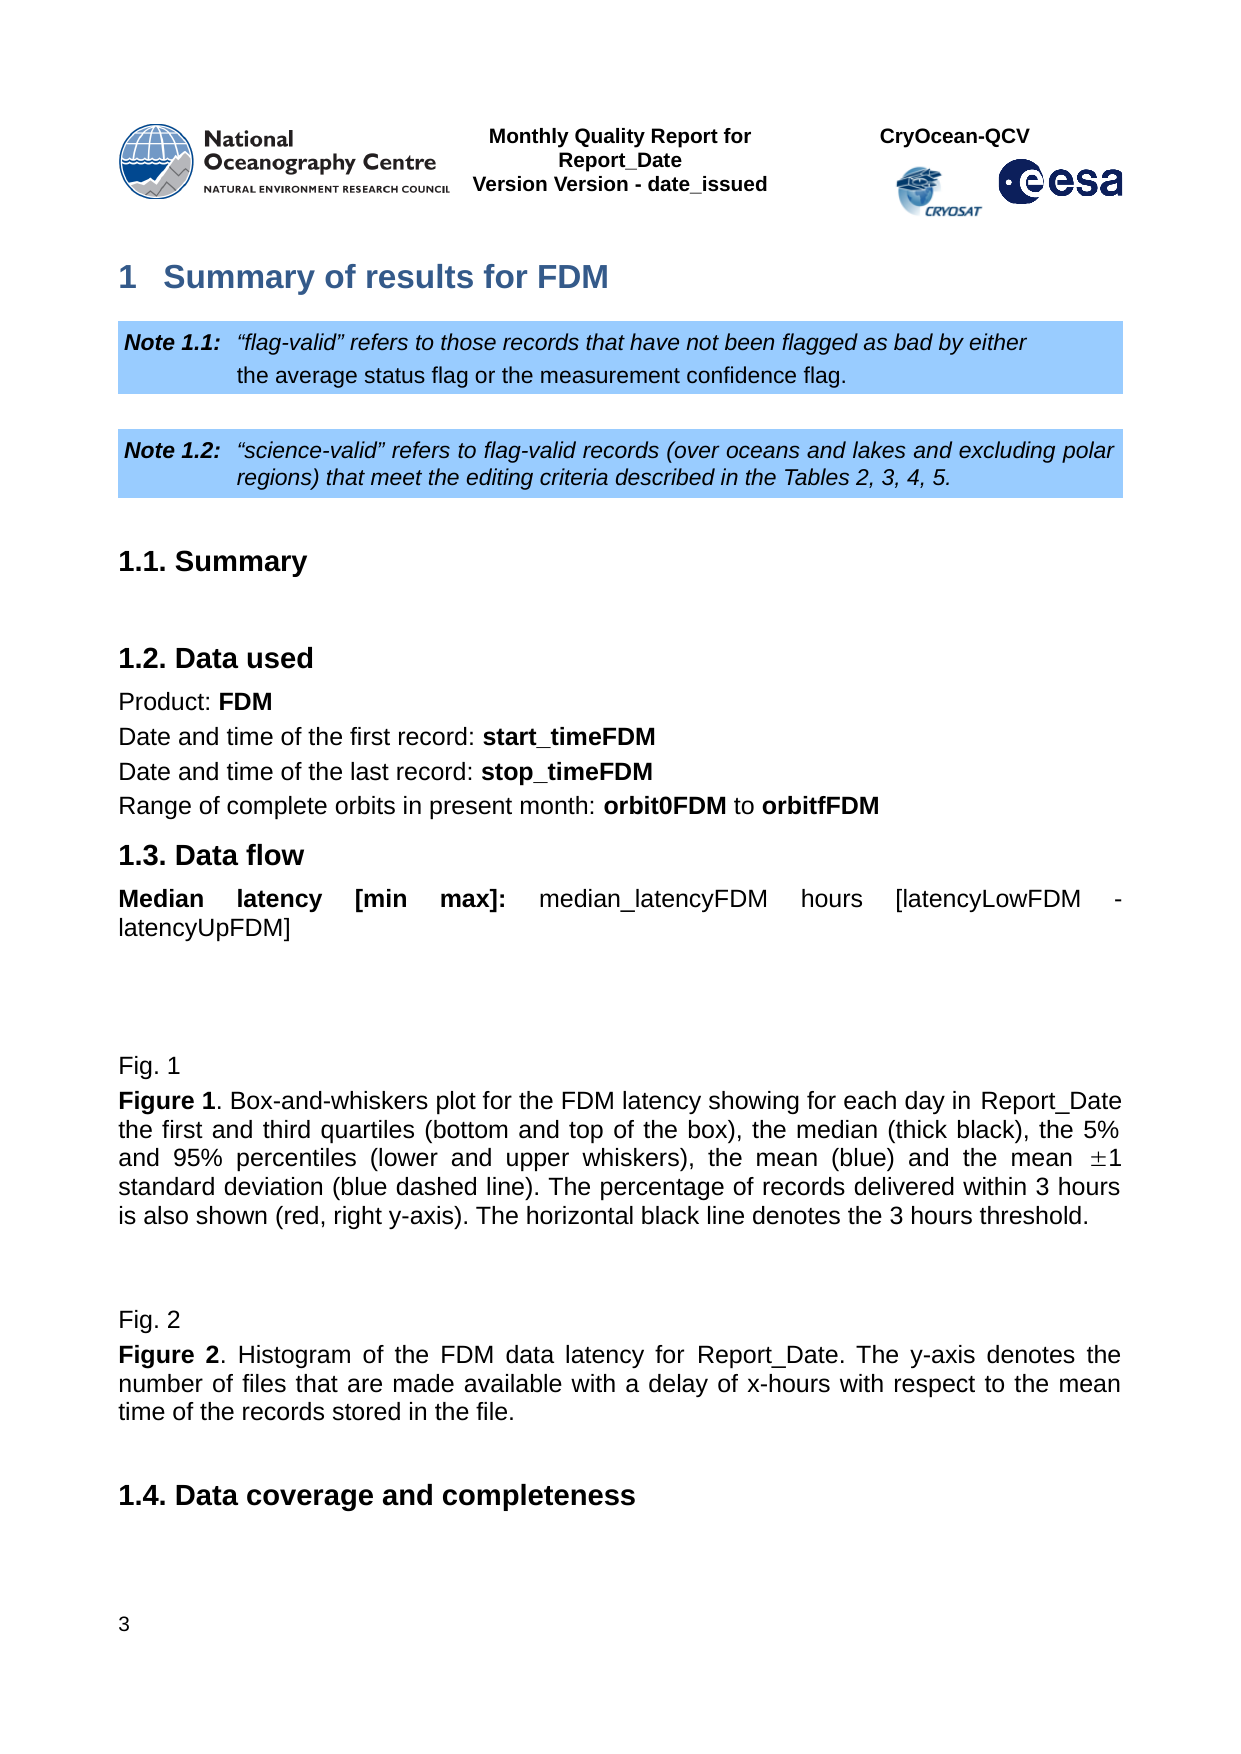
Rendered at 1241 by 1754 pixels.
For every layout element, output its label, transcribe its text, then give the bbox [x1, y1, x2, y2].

text Figure 1. Box-and-whiskers plot for the FDM latency showing for each day in Report_Date the first and third quartiles (bottom and top of the box), the median (thick black), the 5% and 95% percentiles (lower and upper whiskers), the mean (blue) and the mean ±1 standard deviation (blue dashed line). The percentage of records delivered within 3 hours is also shown (red, right y-axis). The horizontal black line denotes the 3 hours threshold. [118, 1086, 1122, 1230]
text 1.1. Summary [118, 544, 1122, 577]
text Fig. 1 [118, 1051, 1122, 1080]
text Figure 2. Histogram of the FDM data latency for Report_Date. The y-axis denotes the number of files that are made available with a delay of x-hours with respect to the mean time of the records stored in the file. [118, 1340, 1122, 1426]
text 1.3. Data flow [118, 838, 1122, 871]
table_header “flag-valid” refers to those records that have not been flagged as bad by either the average status flag or the measurement confidence flag. [231, 321, 1123, 394]
table_header Note 1.2: [118, 429, 231, 498]
text Median latency [min max]: median_latencyFDM hours [latencyLowFDM - latencyUpFDM] [118, 884, 1122, 941]
text Fig. 2 [118, 1305, 1122, 1334]
title Date and time of the last record: stop_timeFDM [118, 757, 1122, 785]
text 1.2. Data used [118, 641, 1122, 675]
table_header Note 1.1: [118, 321, 231, 394]
title Date and time of the first record: start_timeFDM [118, 722, 1122, 751]
subtitle Summary of results for FDM [118, 257, 1122, 296]
title Product: FDM [118, 687, 1122, 716]
table_header “science-valid” refers to flag-valid records (over oceans and lakes and excluding polar regions) that meet the editing criteria described in the Tables 2, 3, 4, 5. [231, 429, 1123, 498]
text 1.4. Data coverage and completeness [118, 1478, 1122, 1512]
title Range of complete orbits in present month: orbit0FDM to orbitfFDM [118, 791, 1122, 820]
picture [876, 159, 1123, 224]
